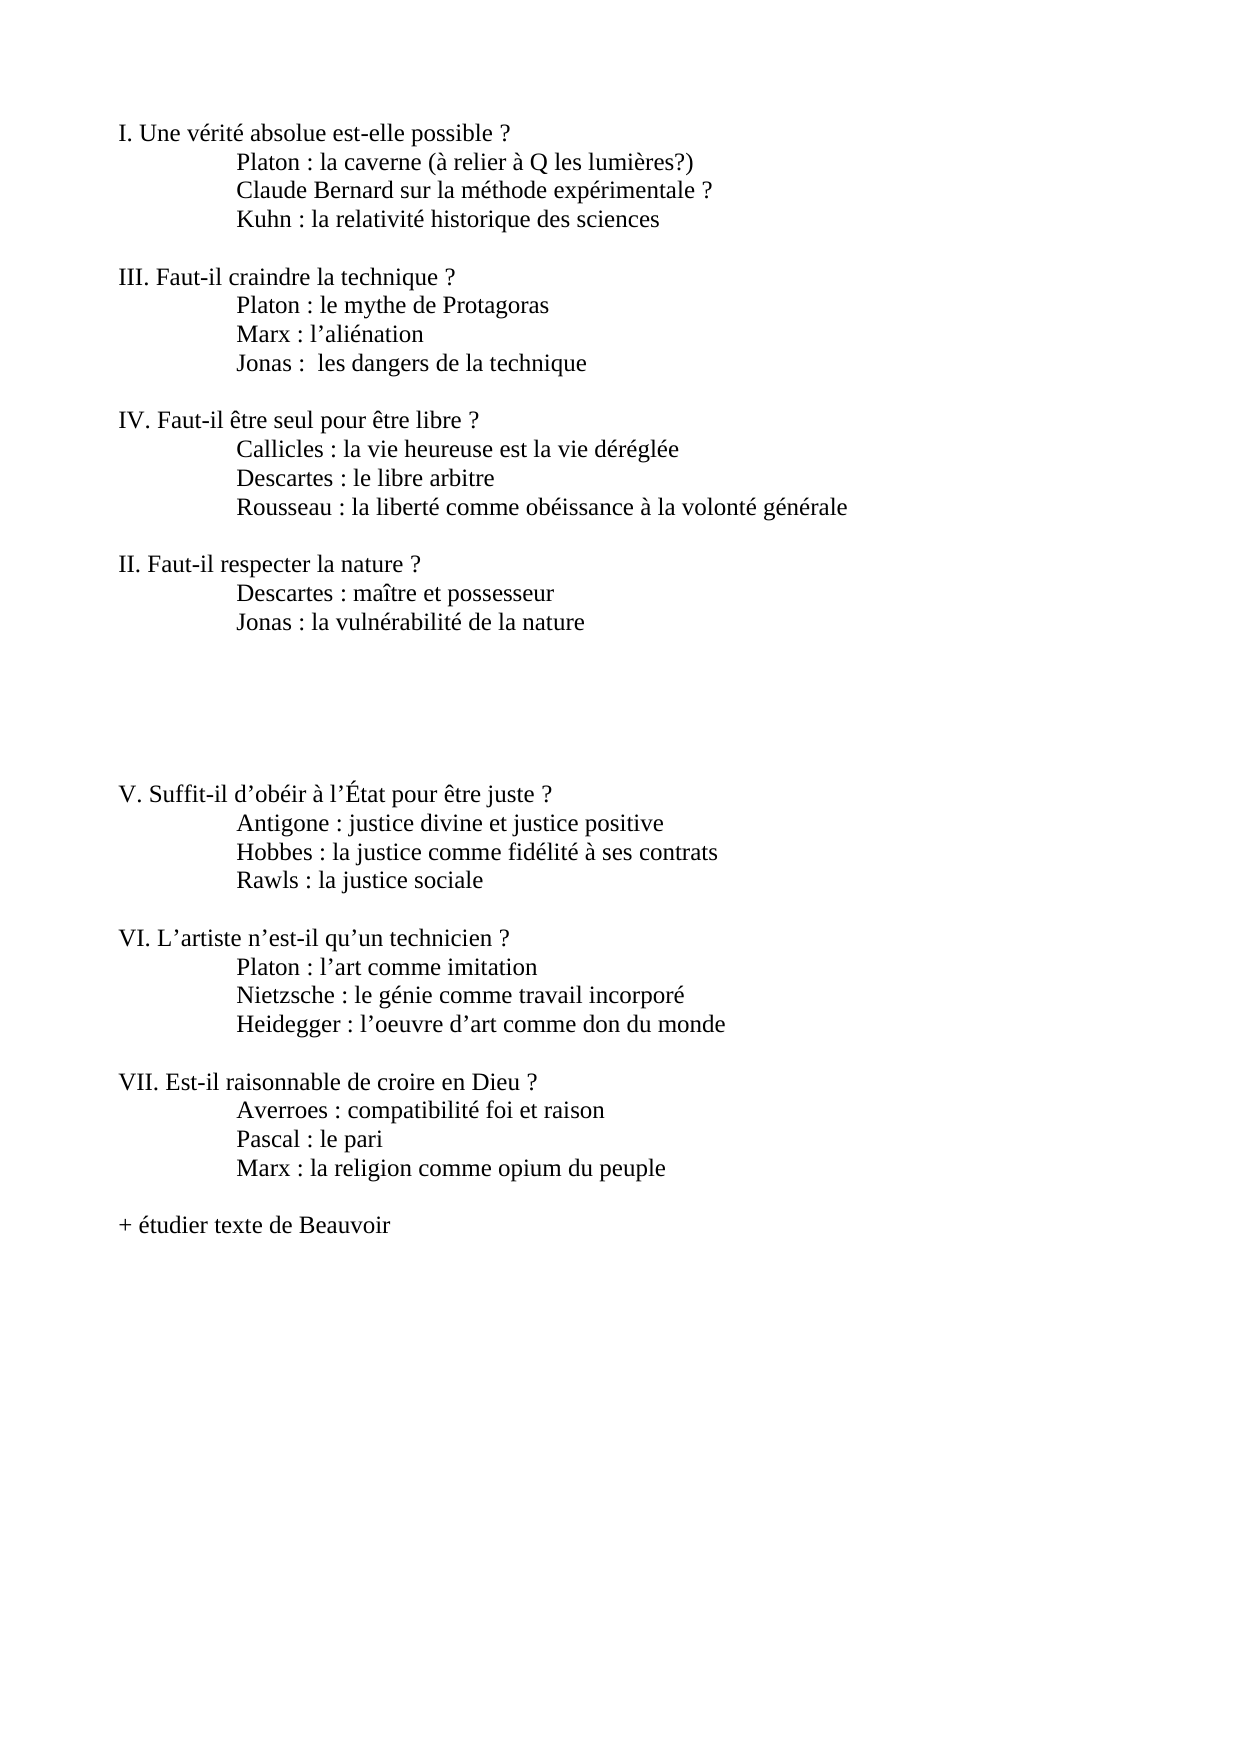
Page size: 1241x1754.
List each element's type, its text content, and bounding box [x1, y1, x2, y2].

text + étudier texte de Beauvoir [118, 1211, 1122, 1239]
text Heidegger : l’oeuvre d’art comme don du monde [236, 1009, 1122, 1038]
text II. Faut-il respecter la nature ? [118, 549, 1122, 578]
text V. Suffit-il d’obéir à l’État pour être juste ? [118, 779, 1122, 808]
text Pascal : le pari [236, 1124, 1122, 1153]
text Platon : le mythe de Protagoras [236, 291, 1122, 319]
text Rousseau : la liberté comme obéissance à la volonté générale [236, 492, 1122, 521]
text Hobbes : la justice comme fidélité à ses contrats [236, 837, 1122, 866]
text VI. L’artiste n’est-il qu’un technicien ? [118, 923, 1122, 952]
text IV. Faut-il être seul pour être libre ? [118, 406, 1122, 434]
text Marx : l’aliénation [236, 319, 1122, 348]
text Platon : la caverne (à relier à Q les lumières?) [236, 147, 1122, 176]
text Nietzsche : le génie comme travail incorporé [236, 981, 1122, 1009]
text Rawls : la justice sociale [236, 866, 1122, 894]
text Jonas : les dangers de la technique [236, 348, 1122, 377]
text I. Une vérité absolue est-elle possible ? [118, 118, 1122, 147]
text Platon : l’art comme imitation [236, 952, 1122, 981]
text Kuhn : la relativité historique des sciences [236, 204, 1122, 233]
text Descartes : maître et possesseur [236, 578, 1122, 607]
text Claude Bernard sur la méthode expérimentale ? [236, 176, 1122, 204]
text Averroes : compatibilité foi et raison [236, 1096, 1122, 1124]
text Callicles : la vie heureuse est la vie déréglée [236, 434, 1122, 463]
text VII. Est-il raisonnable de croire en Dieu ? [118, 1067, 1122, 1096]
text III. Faut-il craindre la technique ? [118, 262, 1122, 291]
text Marx : la religion comme opium du peuple [236, 1153, 1122, 1182]
text Descartes : le libre arbitre [236, 463, 1122, 492]
text Jonas : la vulnérabilité de la nature [236, 607, 1122, 636]
text Antigone : justice divine et justice positive [236, 808, 1122, 837]
